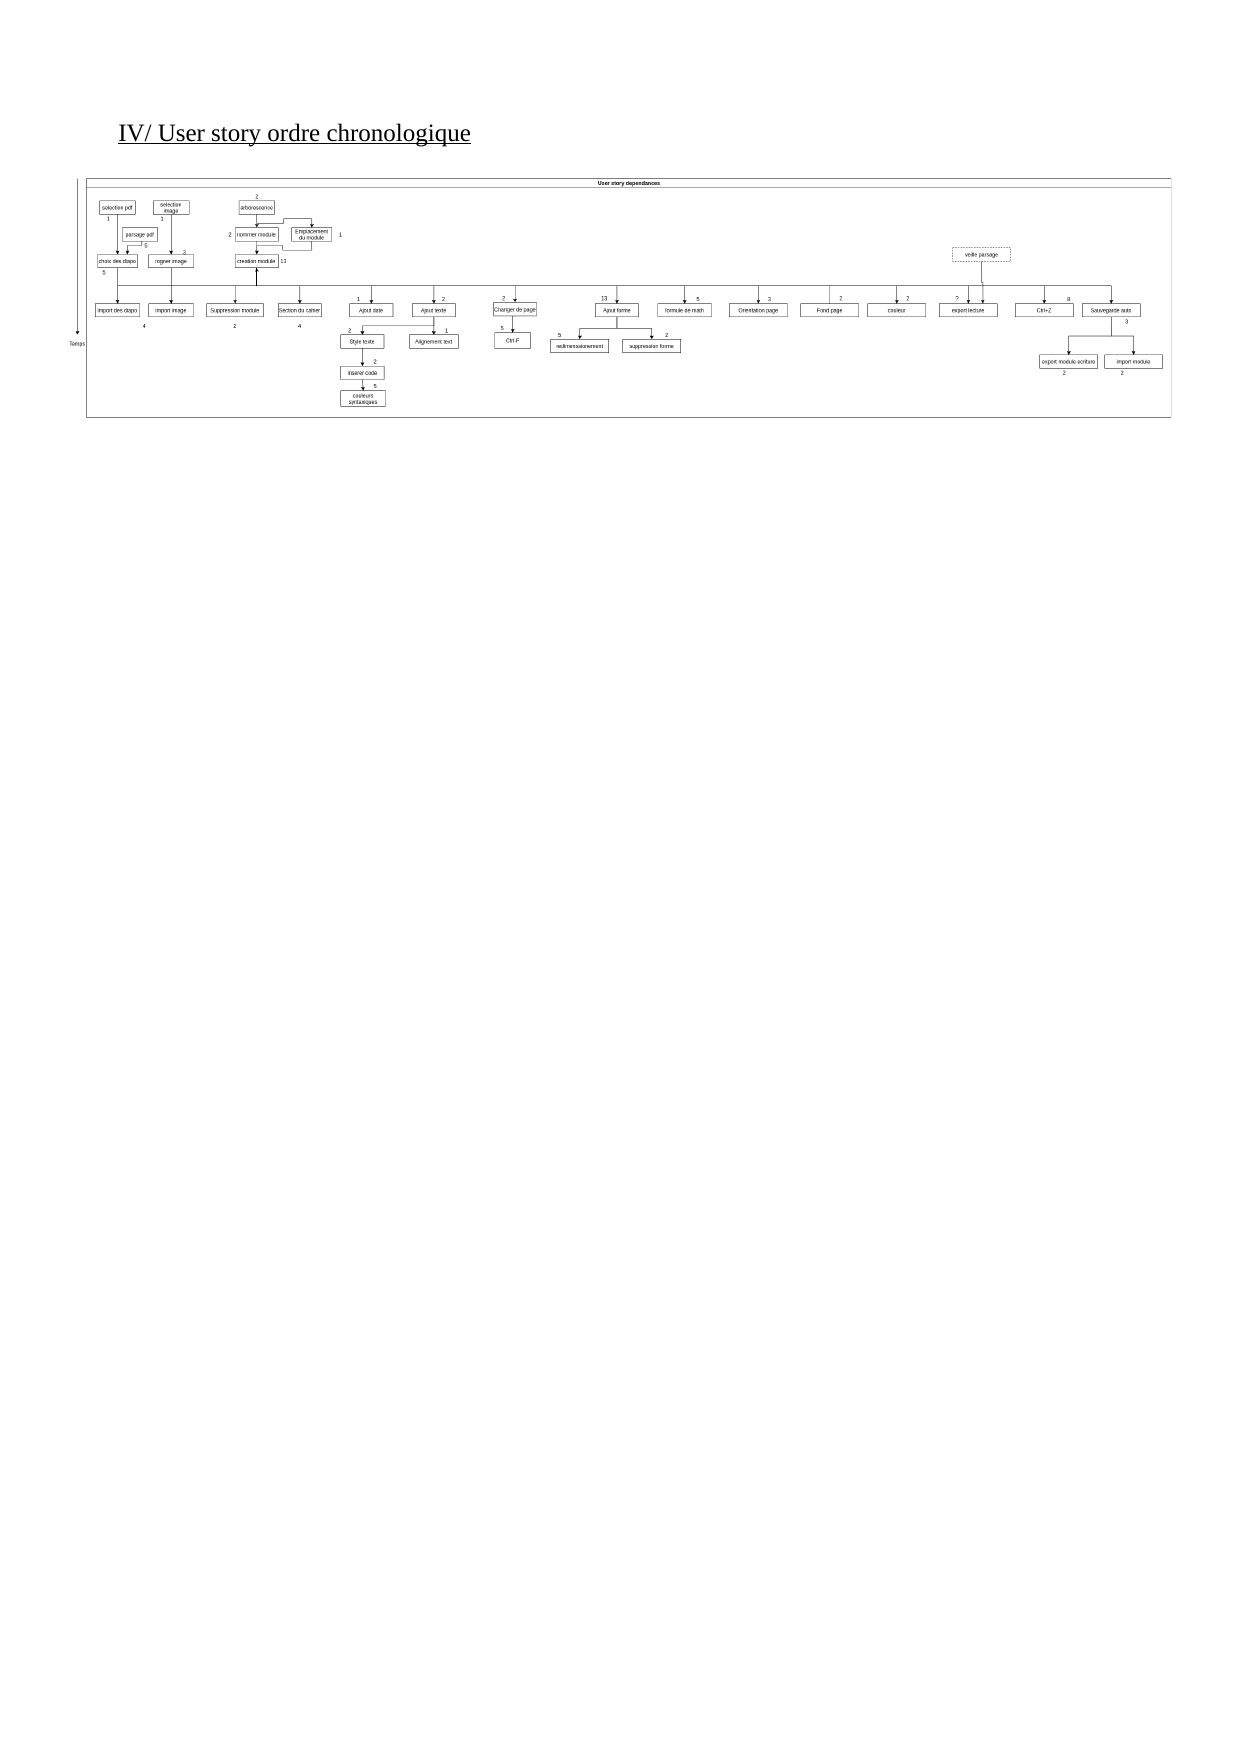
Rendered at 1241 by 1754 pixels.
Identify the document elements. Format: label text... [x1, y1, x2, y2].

text IV/ User story ordre chronologique [118, 118, 1122, 147]
